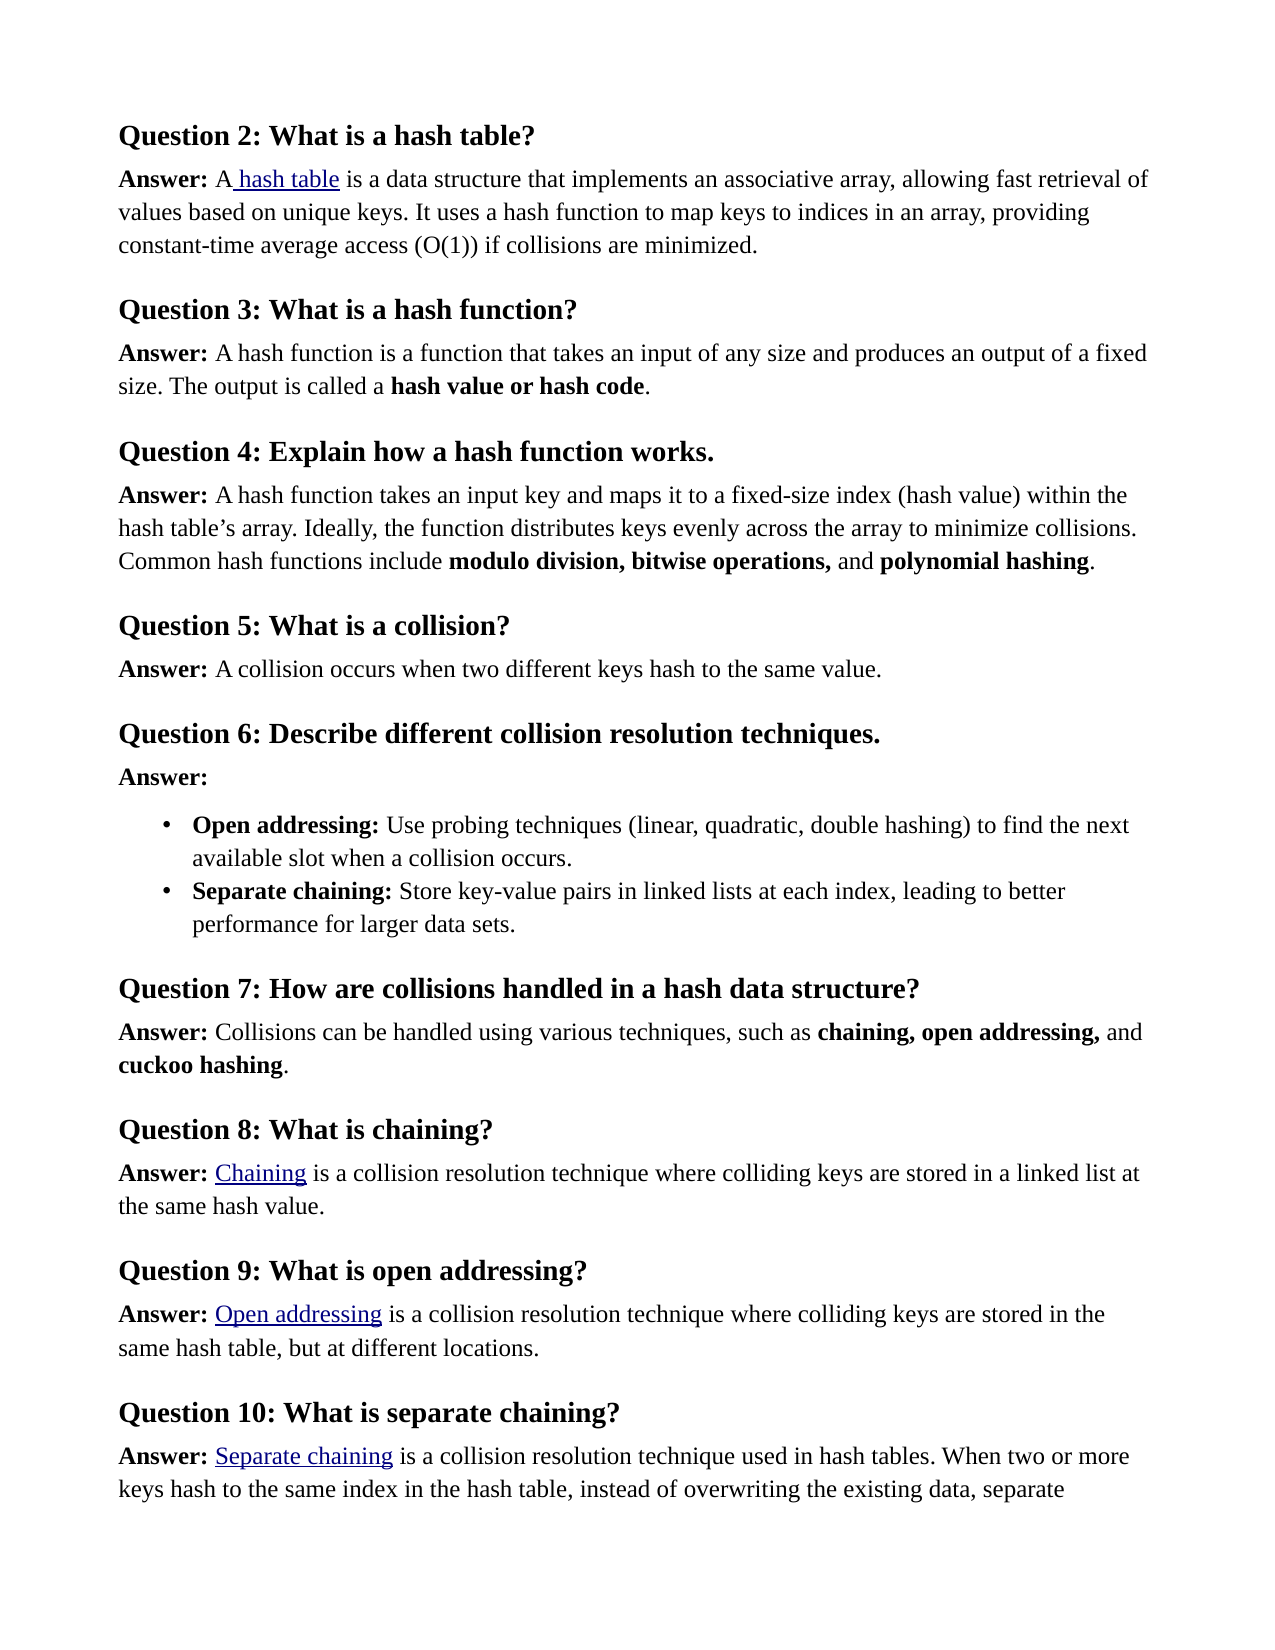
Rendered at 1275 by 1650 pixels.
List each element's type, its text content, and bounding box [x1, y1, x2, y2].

subtitle Question 4: Explain how a hash function works. [118, 434, 1157, 467]
subtitle Question 6: Describe different collision resolution techniques. [118, 716, 1157, 750]
subtitle Question 7: How are collisions handled in a hash data structure? [118, 971, 1157, 1004]
text Answer: Collisions can be handled using various techniques, such as chaining, open addressing, and cuckoo hashing. [118, 1017, 1157, 1079]
text Answer: Chaining is a collision resolution technique where colliding keys are stored in a linked list at the same hash value. [118, 1158, 1157, 1220]
text Answer: A hash function takes an input key and maps it to a fixed-size index (hash value) within the hash table’s array. Ideally, the function distributes keys evenly across the array to minimize collisions. Common hash functions include modulo division, bitwise operations, and polynomial hashing. [118, 480, 1157, 574]
text Answer: A hash table is a data structure that implements an associative array, allowing fast retrieval of values based on unique keys. It uses a hash function to map keys to indices in an array, providing constant-time average access (O(1)) if collisions are minimized. [118, 164, 1157, 259]
list Separate chaining: Store key-value pairs in linked lists at each index, leading to better performance for larger data sets. [162, 876, 1157, 938]
text Answer: [118, 762, 1157, 791]
list Open addressing: Use probing techniques (linear, quadratic, double hashing) to find the next available slot when a collision occurs. [162, 810, 1157, 872]
subtitle Question 5: What is a collision? [118, 608, 1157, 641]
subtitle Question 2: What is a hash table? [118, 118, 1157, 152]
subtitle Question 9: What is open addressing? [118, 1253, 1157, 1287]
text Answer: Separate chaining is a collision resolution technique used in hash tables. When two or more keys hash to the same index in the hash table, instead of overwriting the existing data, separate [118, 1441, 1157, 1503]
text Answer: A hash function is a function that takes an input of any size and produces an output of a fixed size. The output is called a hash value or hash code. [118, 338, 1157, 400]
text Answer: A collision occurs when two different keys hash to the same value. [118, 654, 1157, 683]
text Answer: Open addressing is a collision resolution technique where colliding keys are stored in the same hash table, but at different locations. [118, 1299, 1157, 1361]
subtitle Question 8: What is chaining? [118, 1112, 1157, 1146]
subtitle Question 3: What is a hash function? [118, 292, 1157, 326]
subtitle Question 10: What is separate chaining? [118, 1395, 1157, 1428]
